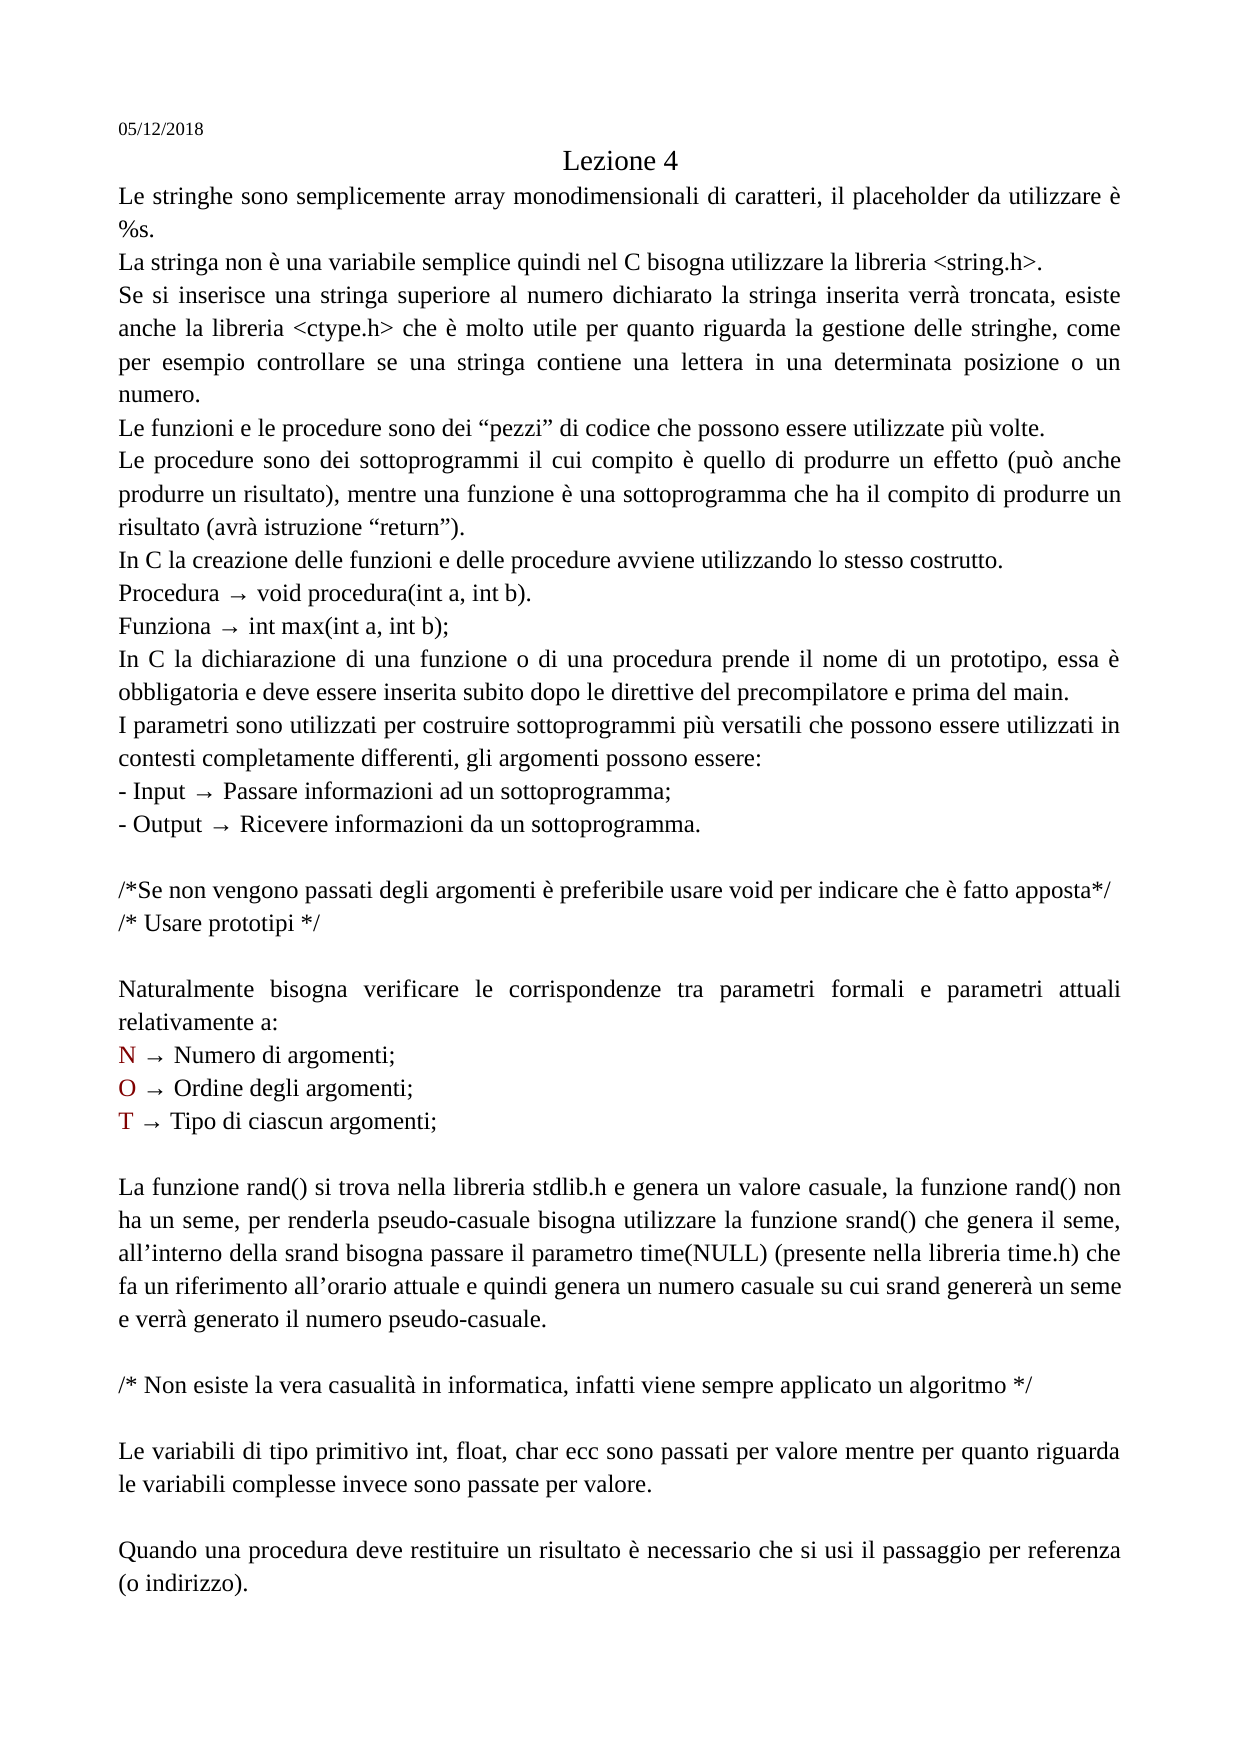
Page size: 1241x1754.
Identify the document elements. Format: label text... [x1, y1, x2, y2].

text /*Se non vengono passati degli argomenti è preferibile usare void per indicare che è fatto apposta*/ [118, 875, 1122, 904]
text Lezione 4 [118, 143, 1122, 176]
text In C la dichiarazione di una funzione o di una procedura prende il nome di un prototipo, essa è obbligatoria e deve essere inserita subito dopo le direttive del precompilatore e prima del main. [118, 644, 1122, 706]
text Le procedure sono dei sottoprogrammi il cui compito è quello di produrre un effetto (può anche produrre un risultato), mentre una funzione è una sottoprogramma che ha il compito di produrre un risultato (avrà istruzione “return”). [118, 446, 1122, 540]
text Le variabili di tipo primitivo int, float, char ecc sono passati per valore mentre per quanto riguarda le variabili complesse invece sono passate per valore. [118, 1436, 1122, 1498]
text N → Numero di argomenti; [118, 1040, 1122, 1069]
text T → Tipo di ciascun argomenti; [118, 1106, 1122, 1135]
text /* Usare prototipi */ [118, 908, 1122, 937]
text O → Ordine degli argomenti; [118, 1073, 1122, 1102]
text La stringa non è una variabile semplice quindi nel C bisogna utilizzare la libreria <string.h>. [118, 247, 1122, 276]
text I parametri sono utilizzati per costruire sottoprogrammi più versatili che possono essere utilizzati in contesti completamente differenti, gli argomenti possono essere: [118, 710, 1122, 772]
text Procedura → void procedura(int a, int b). [118, 578, 1122, 606]
text 05/12/2018 [118, 118, 1122, 140]
text Le stringhe sono semplicemente array monodimensionali di caratteri, il placeholder da utilizzare è %s. [118, 181, 1122, 243]
text /* Non esiste la vera casualità in informatica, infatti viene sempre applicato un algoritmo */ [118, 1370, 1122, 1399]
text - Input → Passare informazioni ad un sottoprogramma; [118, 776, 1122, 804]
text La funzione rand() si trova nella libreria stdlib.h e genera un valore casuale, la funzione rand() non ha un seme, per renderla pseudo-casuale bisogna utilizzare la funzione srand() che genera il seme, all’interno della srand bisogna passare il parametro time(NULL) (presente nella libreria time.h) che fa un riferimento all’orario attuale e quindi genera un numero casuale su cui srand genererà un seme e verrà generato il numero pseudo-casuale. [118, 1172, 1122, 1333]
text Quando una procedura deve restituire un risultato è necessario che si usi il passaggio per referenza (o indirizzo). [118, 1535, 1122, 1597]
text Se si inserisce una stringa superiore al numero dichiarato la stringa inserita verrà troncata, esiste anche la libreria <ctype.h> che è molto utile per quanto riguarda la gestione delle stringhe, come per esempio controllare se una stringa contiene una lettera in una determinata posizione o un numero. [118, 281, 1122, 408]
text Le funzioni e le procedure sono dei “pezzi” di codice che possono essere utilizzate più volte. [118, 413, 1122, 441]
text Funziona → int max(int a, int b); [118, 611, 1122, 639]
text Naturalmente bisogna verificare le corrispondenze tra parametri formali e parametri attuali relativamente a: [118, 974, 1122, 1036]
text In C la creazione delle funzioni e delle procedure avviene utilizzando lo stesso costrutto. [118, 545, 1122, 573]
text - Output → Ricevere informazioni da un sottoprogramma. [118, 809, 1122, 838]
